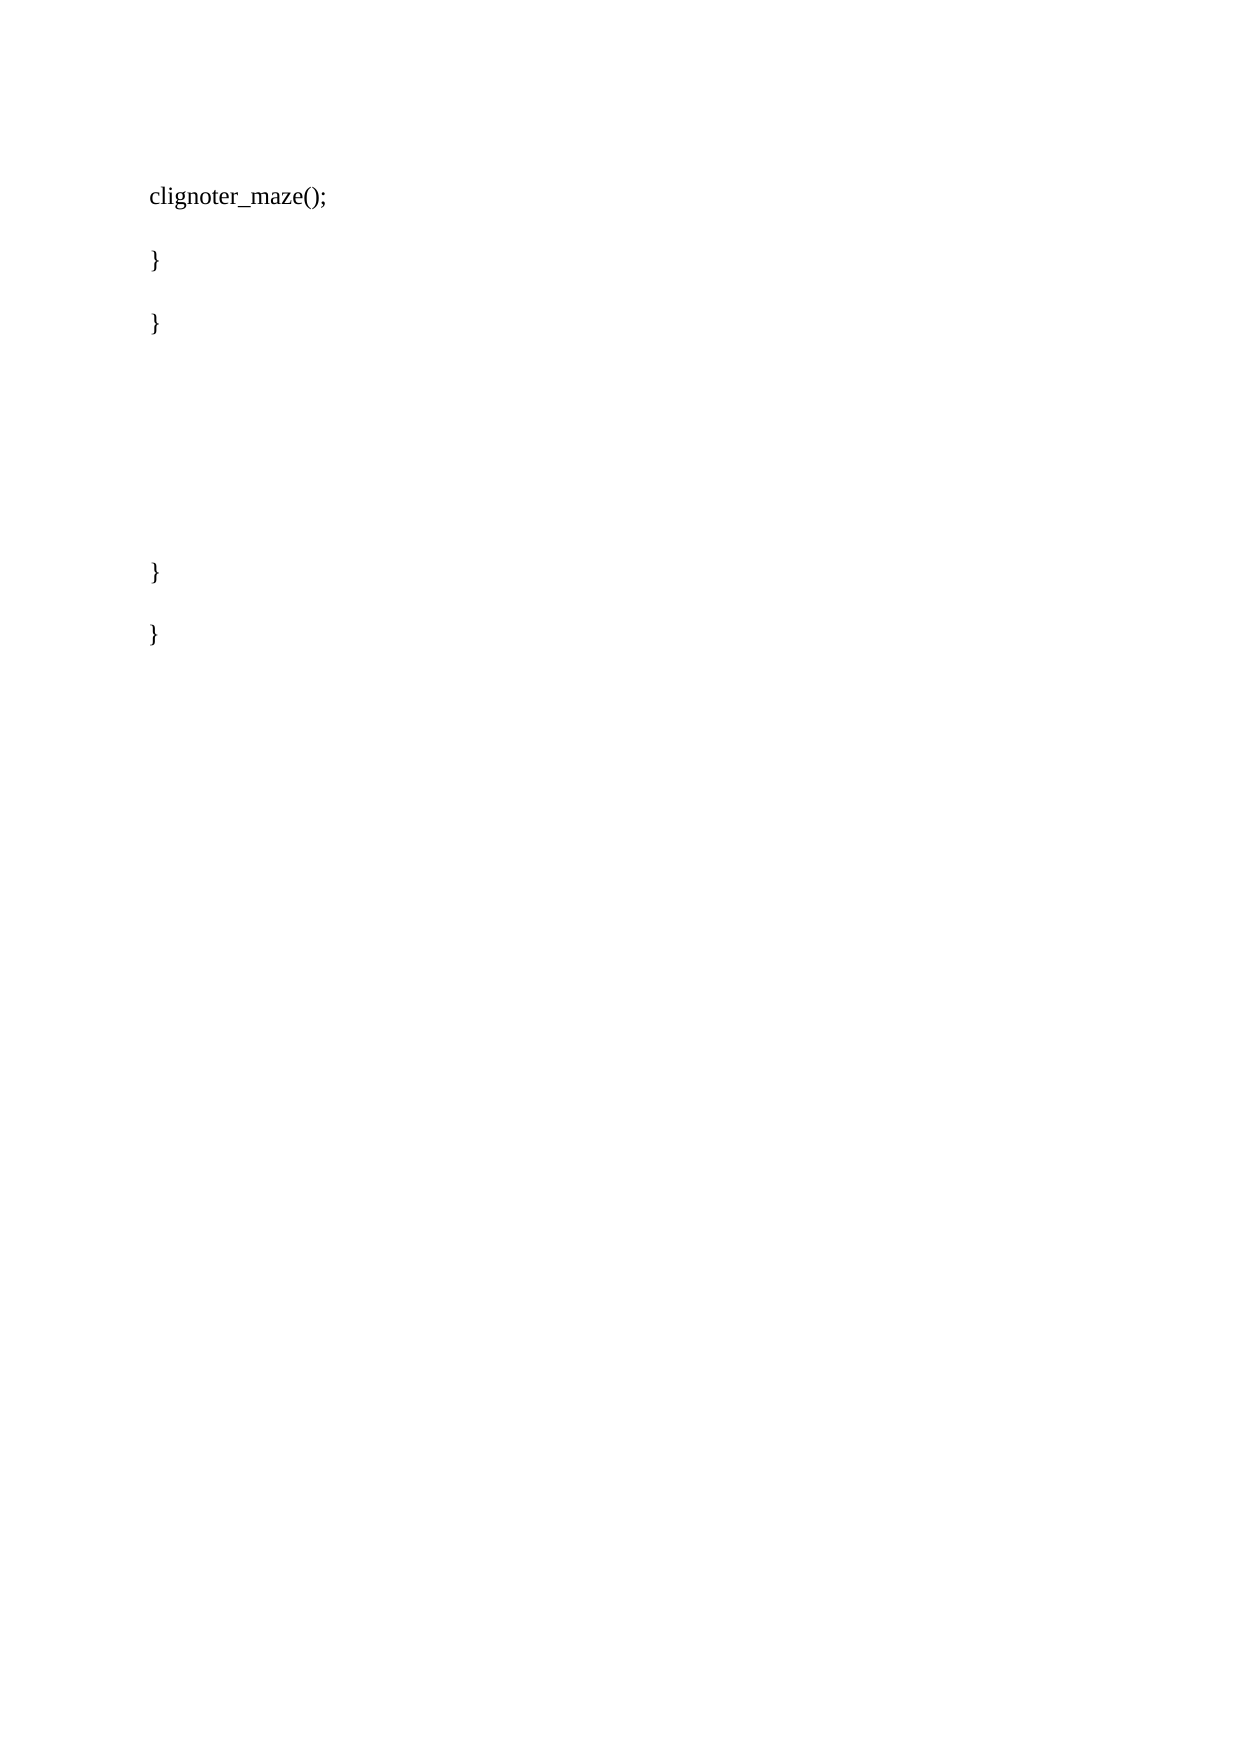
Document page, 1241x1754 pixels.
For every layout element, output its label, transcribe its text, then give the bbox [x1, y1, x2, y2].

table_header clignoter_maze(); [148, 180, 335, 211]
table_cell [148, 588, 169, 619]
table_cell [148, 211, 335, 243]
table_cell [148, 275, 169, 307]
table_cell [148, 148, 424, 179]
table_cell [148, 431, 158, 463]
table_cell [148, 524, 158, 556]
table_header } [148, 243, 169, 275]
table_header } [148, 307, 169, 339]
table_cell [148, 339, 169, 371]
table_header [148, 463, 158, 524]
table_header } [148, 556, 169, 588]
table_header [148, 371, 158, 431]
text } [148, 619, 1093, 648]
